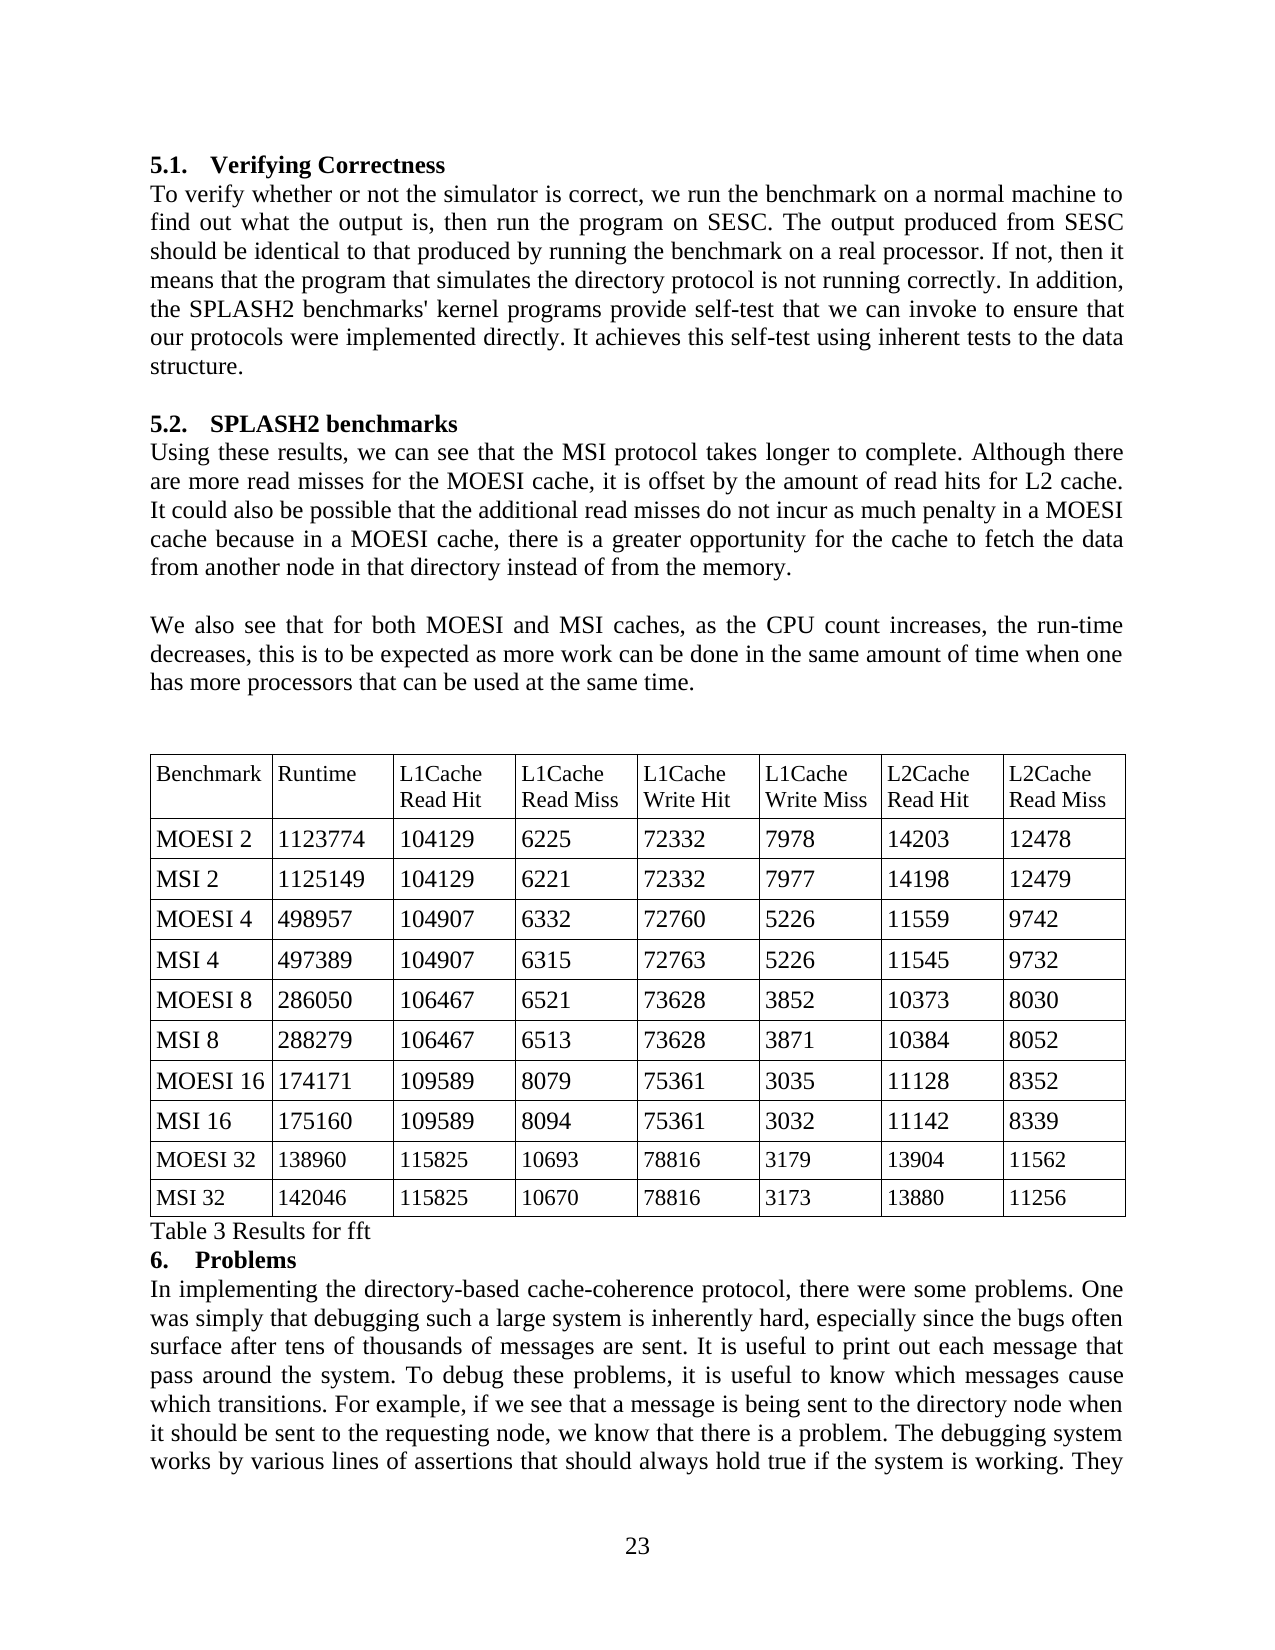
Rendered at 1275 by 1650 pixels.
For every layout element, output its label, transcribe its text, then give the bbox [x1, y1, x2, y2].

table_cell 6521 [516, 980, 637, 1019]
table_cell 109589 [394, 1101, 515, 1141]
table_cell 10373 [882, 980, 1003, 1019]
table_cell 11142 [882, 1101, 1003, 1141]
table_cell 10693 [516, 1142, 637, 1178]
table_header L2Cache Read Hit [882, 755, 1003, 818]
table_cell 73628 [638, 980, 759, 1019]
table_cell 106467 [394, 1021, 515, 1060]
table_header L2Cache Read Miss [1004, 755, 1125, 818]
table_cell 12478 [1004, 819, 1125, 858]
table_cell 3173 [760, 1180, 881, 1216]
table_cell 8079 [516, 1061, 637, 1100]
table_cell 9742 [1004, 900, 1125, 939]
subtitle Verifying Correctness [150, 150, 1125, 179]
table_cell 286050 [273, 980, 393, 1019]
table_cell MOESI 4 [151, 900, 272, 939]
table_cell 497389 [273, 940, 393, 979]
table_cell 104907 [394, 940, 515, 979]
table_header L1Cache Write Hit [638, 755, 759, 818]
table_cell 6221 [516, 859, 637, 899]
table_header L1Cache Read Miss [516, 755, 637, 818]
table_cell MOESI 8 [151, 980, 272, 1019]
table_cell 72763 [638, 940, 759, 979]
table_cell 3871 [760, 1021, 881, 1060]
table_cell 72760 [638, 900, 759, 939]
table_header Runtime [273, 755, 393, 818]
table_cell 7978 [760, 819, 881, 858]
table_cell 7977 [760, 859, 881, 899]
table_cell 14198 [882, 859, 1003, 899]
table_cell 115825 [394, 1142, 515, 1178]
table_cell MOESI 2 [151, 819, 272, 858]
table_cell 6225 [516, 819, 637, 858]
table_cell 8030 [1004, 980, 1125, 1019]
table_cell 11562 [1004, 1142, 1125, 1178]
table_header L1Cache Write Miss [760, 755, 881, 818]
table_cell 75361 [638, 1061, 759, 1100]
table_cell 6332 [516, 900, 637, 939]
table_cell MOESI 32 [151, 1142, 272, 1178]
table_cell 13904 [882, 1142, 1003, 1178]
table_cell 106467 [394, 980, 515, 1019]
table_cell 14203 [882, 819, 1003, 858]
table_cell 13880 [882, 1180, 1003, 1216]
table_cell MOESI 16 [151, 1061, 272, 1100]
table_cell 3035 [760, 1061, 881, 1100]
table_cell 5226 [760, 940, 881, 979]
text We also see that for both MOESI and MSI caches, as the CPU count increases, the run-time decreases, this is to be expected as more work can be done in the same amount of time when one has more processors that can be used at the same time. [150, 610, 1125, 696]
table_cell 11256 [1004, 1180, 1125, 1216]
table_cell 1125149 [273, 859, 393, 899]
table_cell 109589 [394, 1061, 515, 1100]
text Table 3 Results for fft [150, 1217, 1125, 1245]
table_cell 8352 [1004, 1061, 1125, 1100]
table_cell 73628 [638, 1021, 759, 1060]
table_cell 5226 [760, 900, 881, 939]
text Using these results, we can see that the MSI protocol takes longer to complete. Although there are more read misses for the MOESI cache, it is offset by the amount of read hits for L2 cache. It could also be possible that the additional read misses do not incur as much penalty in a MOESI cache because in a MOESI cache, there is a greater opportunity for the cache to fetch the data from another node in that directory instead of from the memory. [150, 437, 1125, 581]
table_cell 6315 [516, 940, 637, 979]
text To verify whether or not the simulator is correct, we run the benchmark on a normal machine to find out what the output is, then run the program on SESC. The output produced from SESC should be identical to that produced by running the benchmark on a real processor. If not, then it means that the program that simulates the directory protocol is not running correctly. In addition, the SPLASH2 benchmarks' kernel programs provide self-test that we can invoke to ensure that our protocols were implemented directly. It achieves this self-test using inherent tests to the data structure. [150, 179, 1125, 380]
table_cell MSI 32 [151, 1180, 272, 1216]
table_cell 3852 [760, 980, 881, 1019]
table_cell 115825 [394, 1180, 515, 1216]
table_cell 175160 [273, 1101, 393, 1141]
table_cell MSI 4 [151, 940, 272, 979]
table_header Benchmark [151, 755, 272, 818]
table_cell 8339 [1004, 1101, 1125, 1141]
table_cell 288279 [273, 1021, 393, 1060]
table_cell 498957 [273, 900, 393, 939]
table_cell 174171 [273, 1061, 393, 1100]
table_cell 8094 [516, 1101, 637, 1141]
table_cell 138960 [273, 1142, 393, 1178]
table_cell MSI 16 [151, 1101, 272, 1141]
table_cell 75361 [638, 1101, 759, 1141]
table_cell 8052 [1004, 1021, 1125, 1060]
table_cell 6513 [516, 1021, 637, 1060]
table_cell 104907 [394, 900, 515, 939]
table_cell 78816 [638, 1142, 759, 1178]
table_cell 11545 [882, 940, 1003, 979]
subtitle SPLASH2 benchmarks [150, 409, 1125, 437]
text In implementing the directory-based cache-coherence protocol, there were some problems. One was simply that debugging such a large system is inherently hard, especially since the bugs often surface after tens of thousands of messages are sent. It is useful to print out each message that pass around the system. To debug these problems, it is useful to know which messages cause which transitions. For example, if we see that a message is being sent to the directory node when it should be sent to the requesting node, we know that there is a problem. The debugging system works by various lines of assertions that should always hold true if the system is working. They [150, 1274, 1125, 1475]
table_cell MSI 8 [151, 1021, 272, 1060]
table_cell 10384 [882, 1021, 1003, 1060]
table_cell 10670 [516, 1180, 637, 1216]
table_header L1Cache Read Hit [394, 755, 515, 818]
table_cell MSI 2 [151, 859, 272, 899]
table_cell 12479 [1004, 859, 1125, 899]
table_cell 142046 [273, 1180, 393, 1216]
subtitle Problems [150, 1245, 1125, 1274]
table_cell 3179 [760, 1142, 881, 1178]
table_cell 72332 [638, 819, 759, 858]
table_cell 3032 [760, 1101, 881, 1141]
table_cell 9732 [1004, 940, 1125, 979]
table_cell 104129 [394, 819, 515, 858]
table_cell 11128 [882, 1061, 1003, 1100]
table_cell 1123774 [273, 819, 393, 858]
table_cell 104129 [394, 859, 515, 899]
table_cell 11559 [882, 900, 1003, 939]
table_cell 72332 [638, 859, 759, 899]
table_cell 78816 [638, 1180, 759, 1216]
